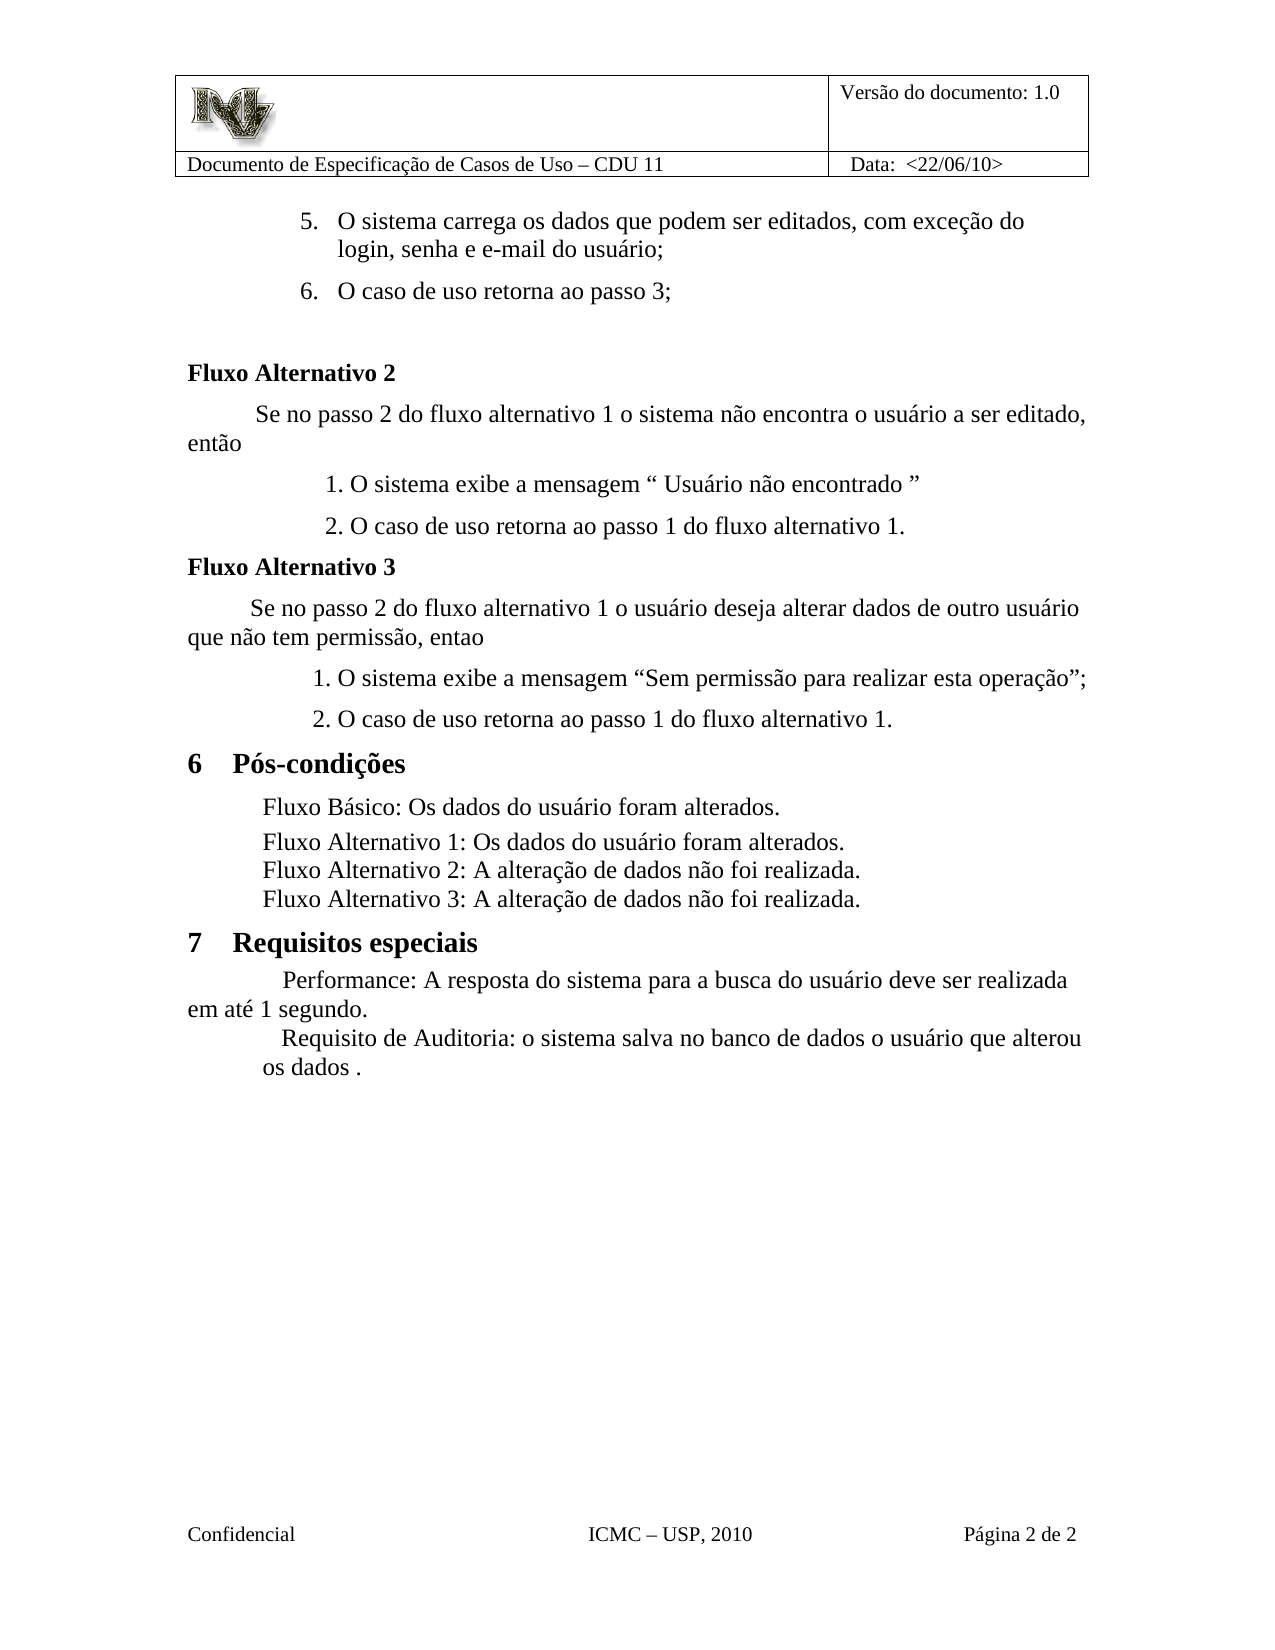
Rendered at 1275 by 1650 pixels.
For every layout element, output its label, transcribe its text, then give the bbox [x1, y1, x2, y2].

list 1. O sistema exibe a mensagem “Sem permissão para realizar esta operação”; [187, 663, 1087, 692]
subtitle Requisitos especiais [187, 926, 1087, 959]
list Se no passo 2 do fluxo alternativo 1 o usuário deseja alterar dados de outro usuário que não tem permissão, entao [187, 593, 1087, 651]
list Fluxo Alternativo 3 [187, 552, 1087, 581]
picture [186, 76, 277, 151]
list 2. O caso de uso retorna ao passo 1 do fluxo alternativo 1. [187, 511, 1087, 539]
list O caso de uso retorna ao passo 3; [300, 276, 1087, 304]
list Se no passo 2 do fluxo alternativo 1 o sistema não encontra o usuário a ser editado, então [187, 399, 1087, 457]
text Requisito de Auditoria: o sistema salva no banco de dados o usuário que alterou os dados . [262, 1023, 1087, 1080]
text Performance: A resposta do sistema para a busca do usuário deve ser realizada em até 1 segundo. [187, 965, 1087, 1023]
text Fluxo Alternativo 1: Os dados do usuário foram alterados. [187, 827, 1087, 856]
subtitle Fluxo Básico: Os dados do usuário foram alterados. [187, 792, 1087, 821]
text Fluxo Alternativo 2: A alteração de dados não foi realizada. [187, 856, 1087, 884]
list Fluxo Alternativo 2 [187, 358, 1087, 387]
list 2. O caso de uso retorna ao passo 1 do fluxo alternativo 1. [187, 704, 1087, 733]
list 1. O sistema exibe a mensagem “ Usuário não encontrado ” [187, 469, 1087, 498]
subtitle Pós-condições [187, 746, 1087, 779]
list O sistema carrega os dados que podem ser editados, com exceção do login, senha e e-mail do usuário; [300, 206, 1087, 263]
text Fluxo Alternativo 3: A alteração de dados não foi realizada. [187, 884, 1087, 913]
